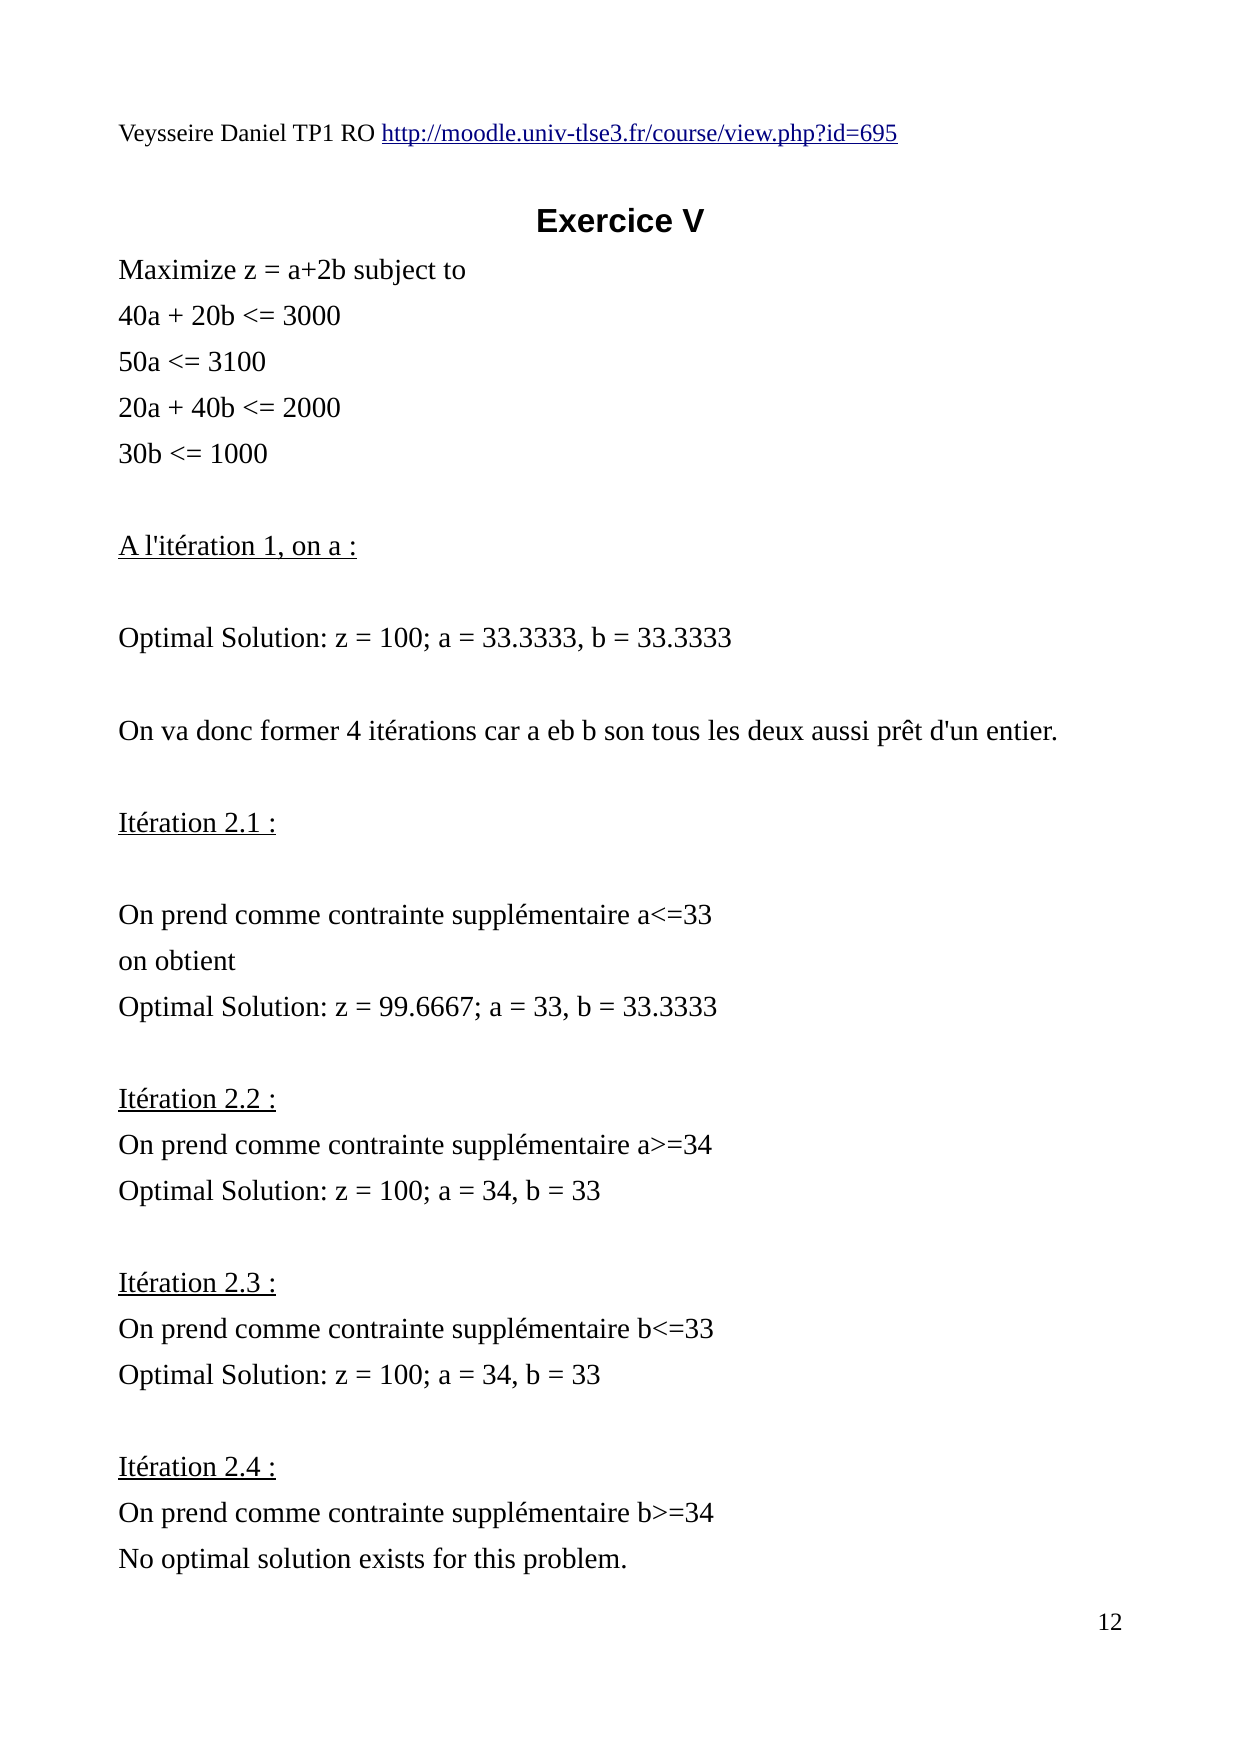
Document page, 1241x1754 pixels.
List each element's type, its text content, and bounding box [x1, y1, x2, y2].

subtitle Exercice V [118, 201, 1122, 240]
text 30b <= 1000 [118, 436, 1122, 470]
text On prend comme contrainte supplémentaire a<=33 [118, 897, 1122, 930]
text No optimal solution exists for this problem. [118, 1541, 1122, 1575]
text 40a + 20b <= 3000 [118, 298, 1122, 332]
text On prend comme contrainte supplémentaire b>=34 [118, 1495, 1122, 1529]
text Itération 2.4 : [118, 1449, 1122, 1483]
text On prend comme contrainte supplémentaire b<=33 [118, 1311, 1122, 1345]
text Maximize z = a+2b subject to [118, 252, 1122, 286]
text Optimal Solution: z = 100; a = 33.3333, b = 33.3333 [118, 621, 1122, 654]
text on obtient [118, 943, 1122, 976]
text Optimal Solution: z = 100; a = 34, b = 33 [118, 1173, 1122, 1207]
text On prend comme contrainte supplémentaire a>=34 [118, 1127, 1122, 1161]
text On va donc former 4 itérations car a eb b son tous les deux aussi prêt d'un entier. [118, 713, 1122, 746]
text Itération 2.1 : [118, 805, 1122, 838]
text Itération 2.3 : [118, 1265, 1122, 1299]
text A l'itération 1, on a : [118, 528, 1122, 562]
text 20a + 40b <= 2000 [118, 390, 1122, 424]
text Itération 2.2 : [118, 1081, 1122, 1114]
text 50a <= 3100 [118, 344, 1122, 378]
text Optimal Solution: z = 100; a = 34, b = 33 [118, 1357, 1122, 1391]
text Optimal Solution: z = 99.6667; a = 33, b = 33.3333 [118, 989, 1122, 1022]
